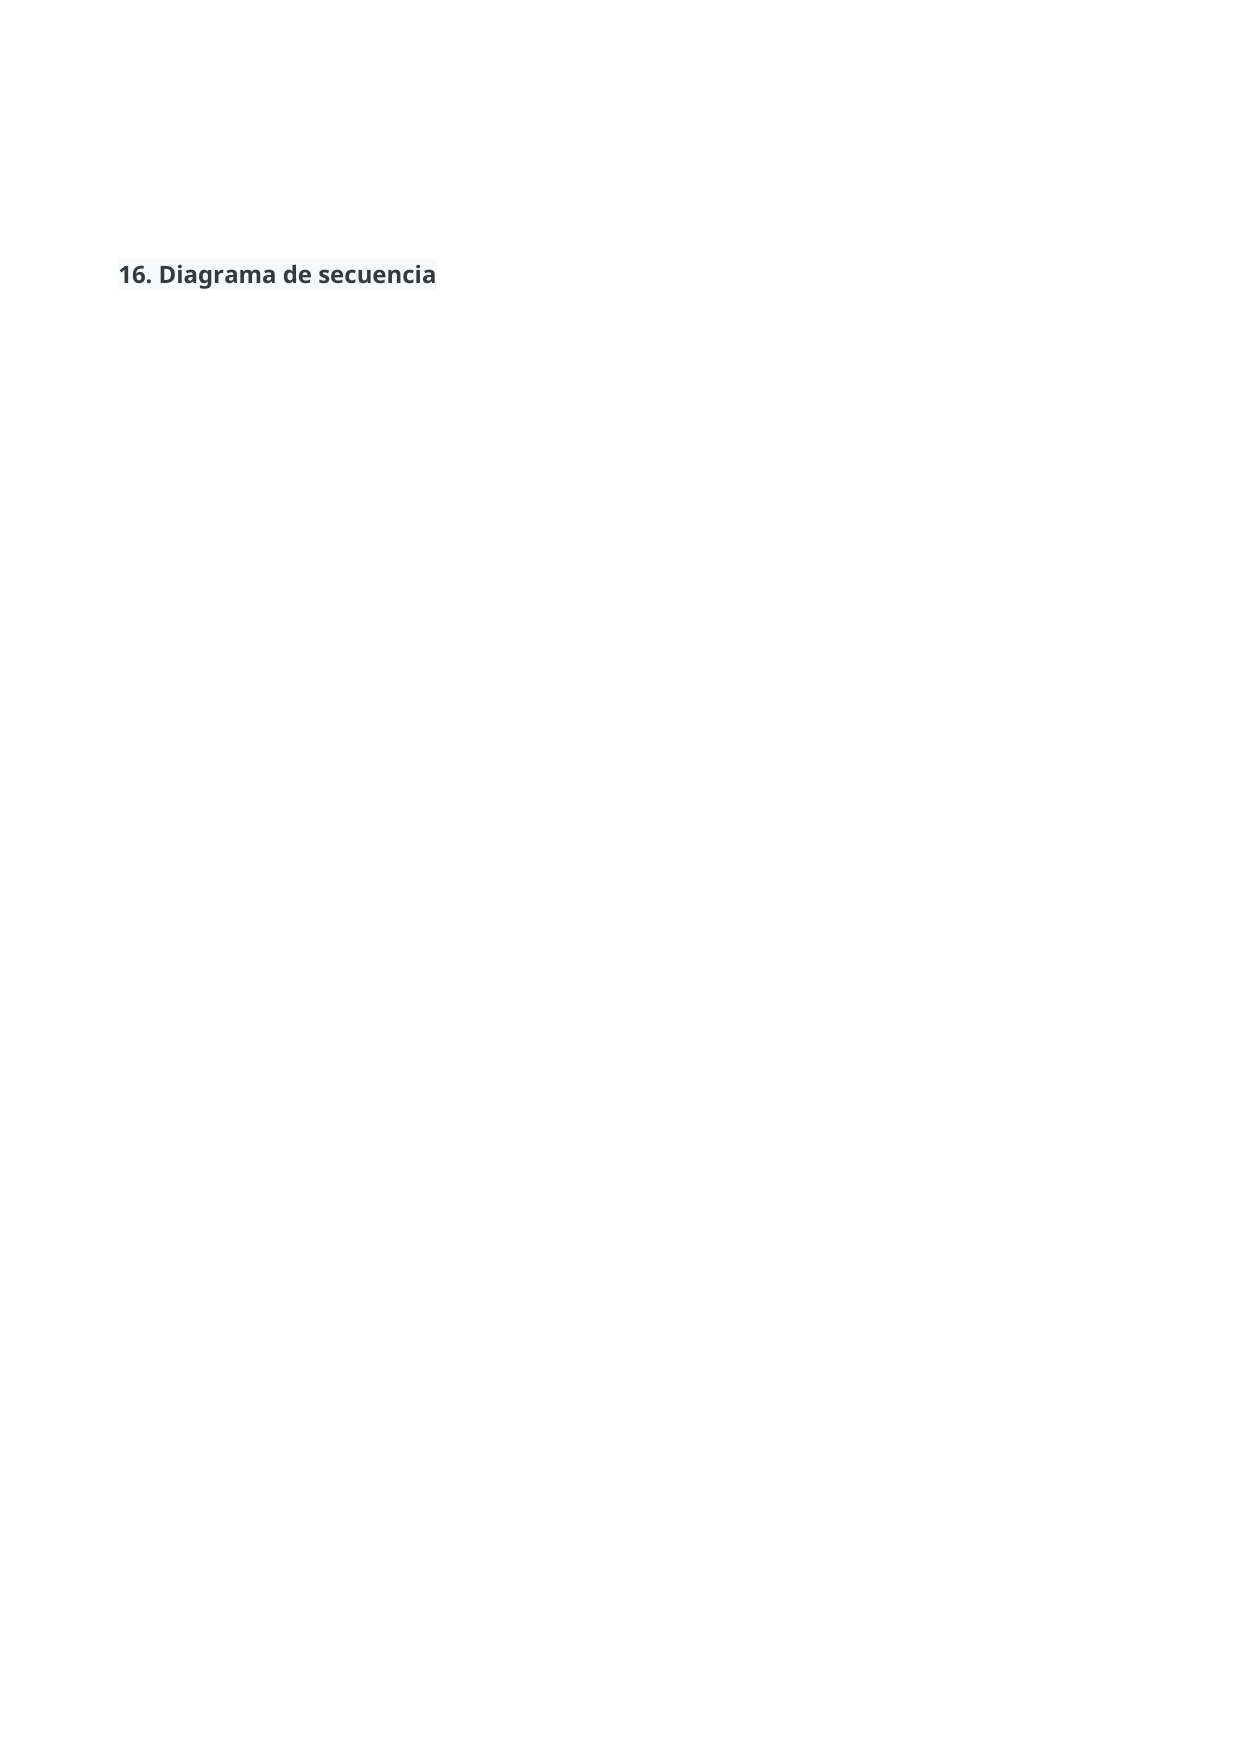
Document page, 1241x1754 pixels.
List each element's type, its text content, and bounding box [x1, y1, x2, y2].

text 16. Diagrama de secuencia [118, 258, 1122, 290]
